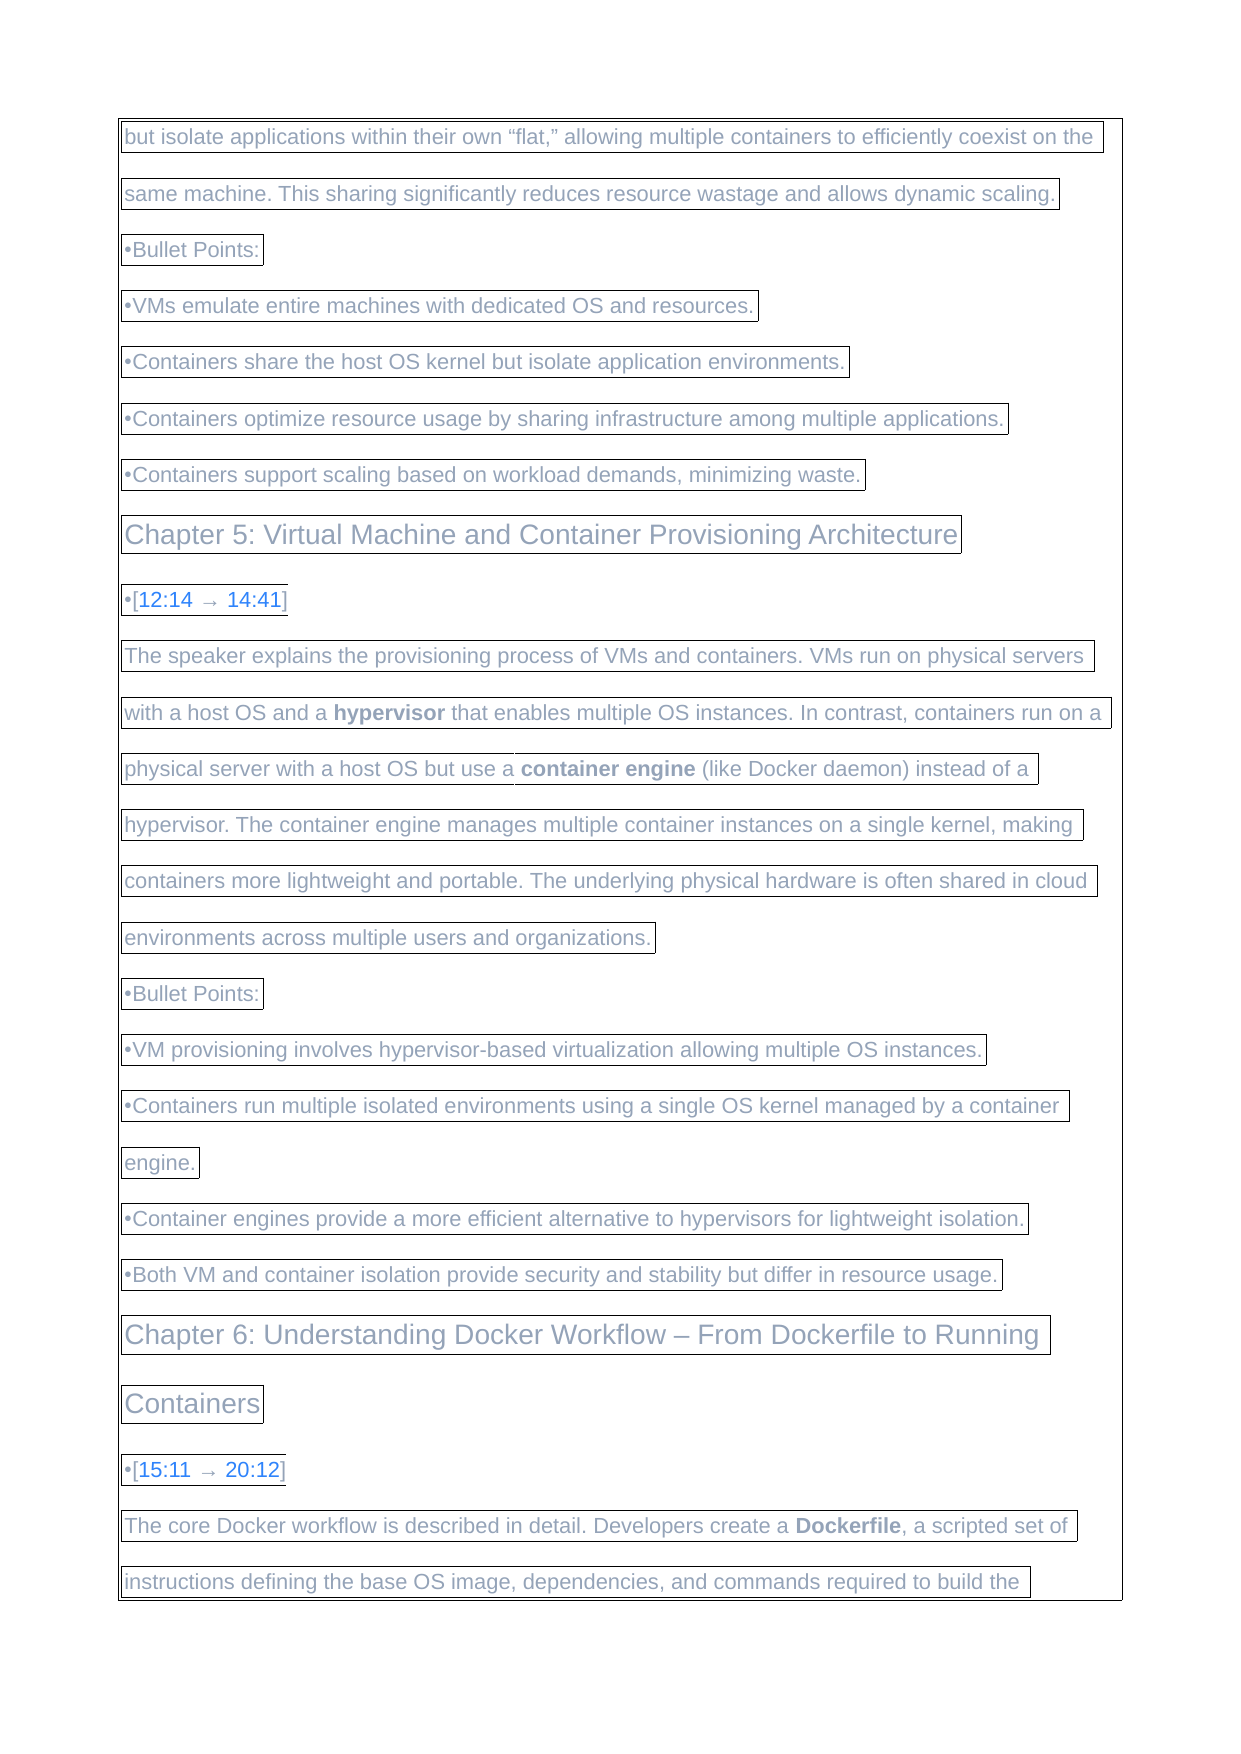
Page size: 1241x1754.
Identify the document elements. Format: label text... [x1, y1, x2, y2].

list Container engines provide a more efficient alternative to hypervisors for lightweight isolation. [119, 1200, 1122, 1234]
list Containers run multiple isolated environments using a single OS kernel managed by a container engine. [119, 1087, 1122, 1178]
list VM provisioning involves hypervisor-based virtualization allowing multiple OS instances. [119, 1031, 1122, 1065]
subtitle Chapter 5: Virtual Machine and Container Provisioning Architecture [119, 512, 1122, 553]
list Bullet Points: [119, 231, 1122, 265]
subtitle Chapter 6: Understanding Docker Workflow – From Dockerfile to Running Containers [119, 1312, 1122, 1423]
list Bullet Points: [119, 975, 1122, 1009]
list Containers optimize resource usage by sharing infrastructure among multiple applications. [119, 399, 1122, 434]
list but isolate applications within their own “flat,” allowing multiple containers to efficiently coexist on the same machine. This sharing significantly reduces resource wastage and allows dynamic scaling. [119, 119, 1122, 209]
list [12:14 → 14:41] The speaker explains the provisioning process of VMs and containers. VMs run on physical servers with a host OS and a hypervisor that enables multiple OS instances. In contrast, containers run on a physical server with a host OS but use a container engine (like Docker daemon) instead of a hypervisor. The container engine manages multiple container instances on a single kernel, making containers more lightweight and portable. The underlying physical hardware is often shared in cloud environments across multiple users and organizations. [119, 581, 1122, 953]
list Containers support scaling based on workload demands, minimizing waste. [119, 456, 1122, 490]
list Both VM and container isolation provide security and stability but differ in resource usage. [119, 1256, 1122, 1290]
list [15:11 → 20:12] The core Docker workflow is described in detail. Developers create a Dockerfile, a scripted set of instructions defining the base OS image, dependencies, and commands required to build the [119, 1451, 1122, 1600]
list Containers share the host OS kernel but isolate application environments. [119, 343, 1122, 377]
list VMs emulate entire machines with dedicated OS and resources. [119, 287, 1122, 321]
